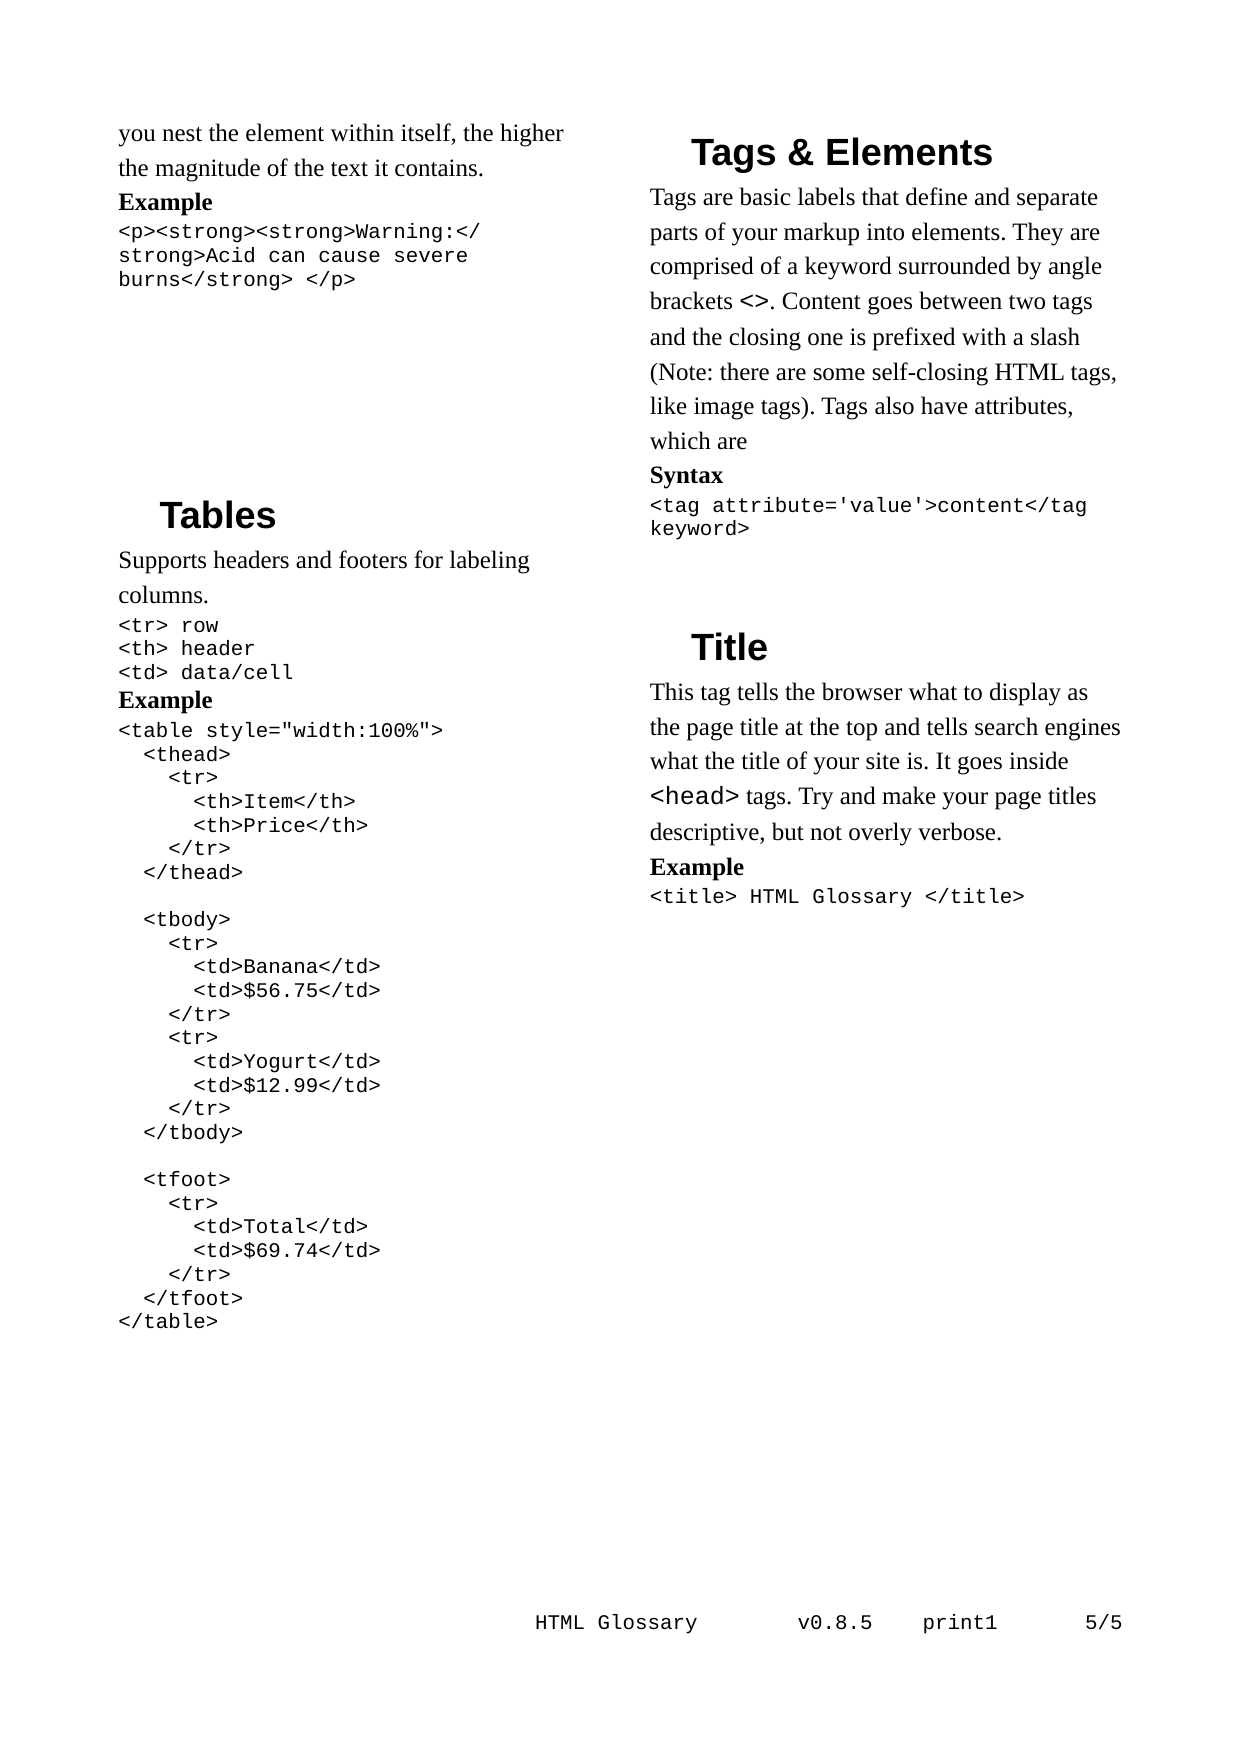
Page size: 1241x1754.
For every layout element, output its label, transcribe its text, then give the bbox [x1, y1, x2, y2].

text <td>$56.75</td> [118, 980, 591, 1004]
text <td>Total</td> [118, 1217, 591, 1240]
subtitle Title [679, 625, 1122, 668]
text This tag tells the browser what to display as the page title at the top and tells search engines what the title of your site is. It goes inside <head> tags. Try and make your page titles descriptive, but not overly verbose. [649, 677, 1122, 846]
subtitle Tags & Elements [679, 130, 1122, 173]
text <title> HTML Glossary </title> [649, 886, 1122, 910]
text <tr> [118, 767, 591, 791]
text Supports headers and footers for labeling columns. [118, 546, 591, 609]
text </tr> [118, 1264, 591, 1287]
text <td>Yogurt</td> [118, 1051, 591, 1075]
text <td> data/cell [118, 662, 591, 686]
text Syntax [649, 460, 1122, 489]
text </tr> [118, 838, 591, 862]
subtitle Tables [148, 493, 591, 537]
text </table> [118, 1311, 591, 1335]
text <td>Banana</td> [118, 956, 591, 980]
text <tbody> [118, 909, 591, 933]
text you nest the element within itself, the higher the magnitude of the text it contains. [118, 118, 591, 181]
text </tr> [118, 1004, 591, 1027]
text <tr> [118, 1027, 591, 1051]
text <tr> [118, 933, 591, 956]
text <table style="width:100%"> [118, 720, 591, 744]
text <tag attribute='value'>content</tag keyword> [649, 495, 1122, 542]
text <tr> row [118, 614, 591, 638]
text </thead> [118, 862, 591, 886]
text Example [649, 852, 1122, 881]
text <th> header [118, 638, 591, 662]
text <thead> [118, 744, 591, 767]
text <td>$69.74</td> [118, 1240, 591, 1264]
text <th>Price</th> [118, 814, 591, 838]
text Tags are basic labels that define and separate parts of your markup into elements. They are comprised of a keyword surrounded by angle brackets <>. Content goes between two tags and the closing one is prefixed with a slash (Note: there are some self-closing HTML tags, like image tags). Tags also have attributes, which are [649, 182, 1122, 454]
text <tfoot> [118, 1169, 591, 1193]
text Example [118, 686, 591, 714]
text <p><strong><strong>Warning:</strong>Acid can cause severe burns</strong> </p> [118, 222, 591, 292]
text </tr> [118, 1098, 591, 1122]
text </tfoot> [118, 1287, 591, 1311]
text <td>$12.99</td> [118, 1075, 591, 1098]
text Example [118, 187, 591, 216]
text <th>Item</th> [118, 791, 591, 814]
text </tbody> [118, 1122, 591, 1146]
text <tr> [118, 1193, 591, 1217]
